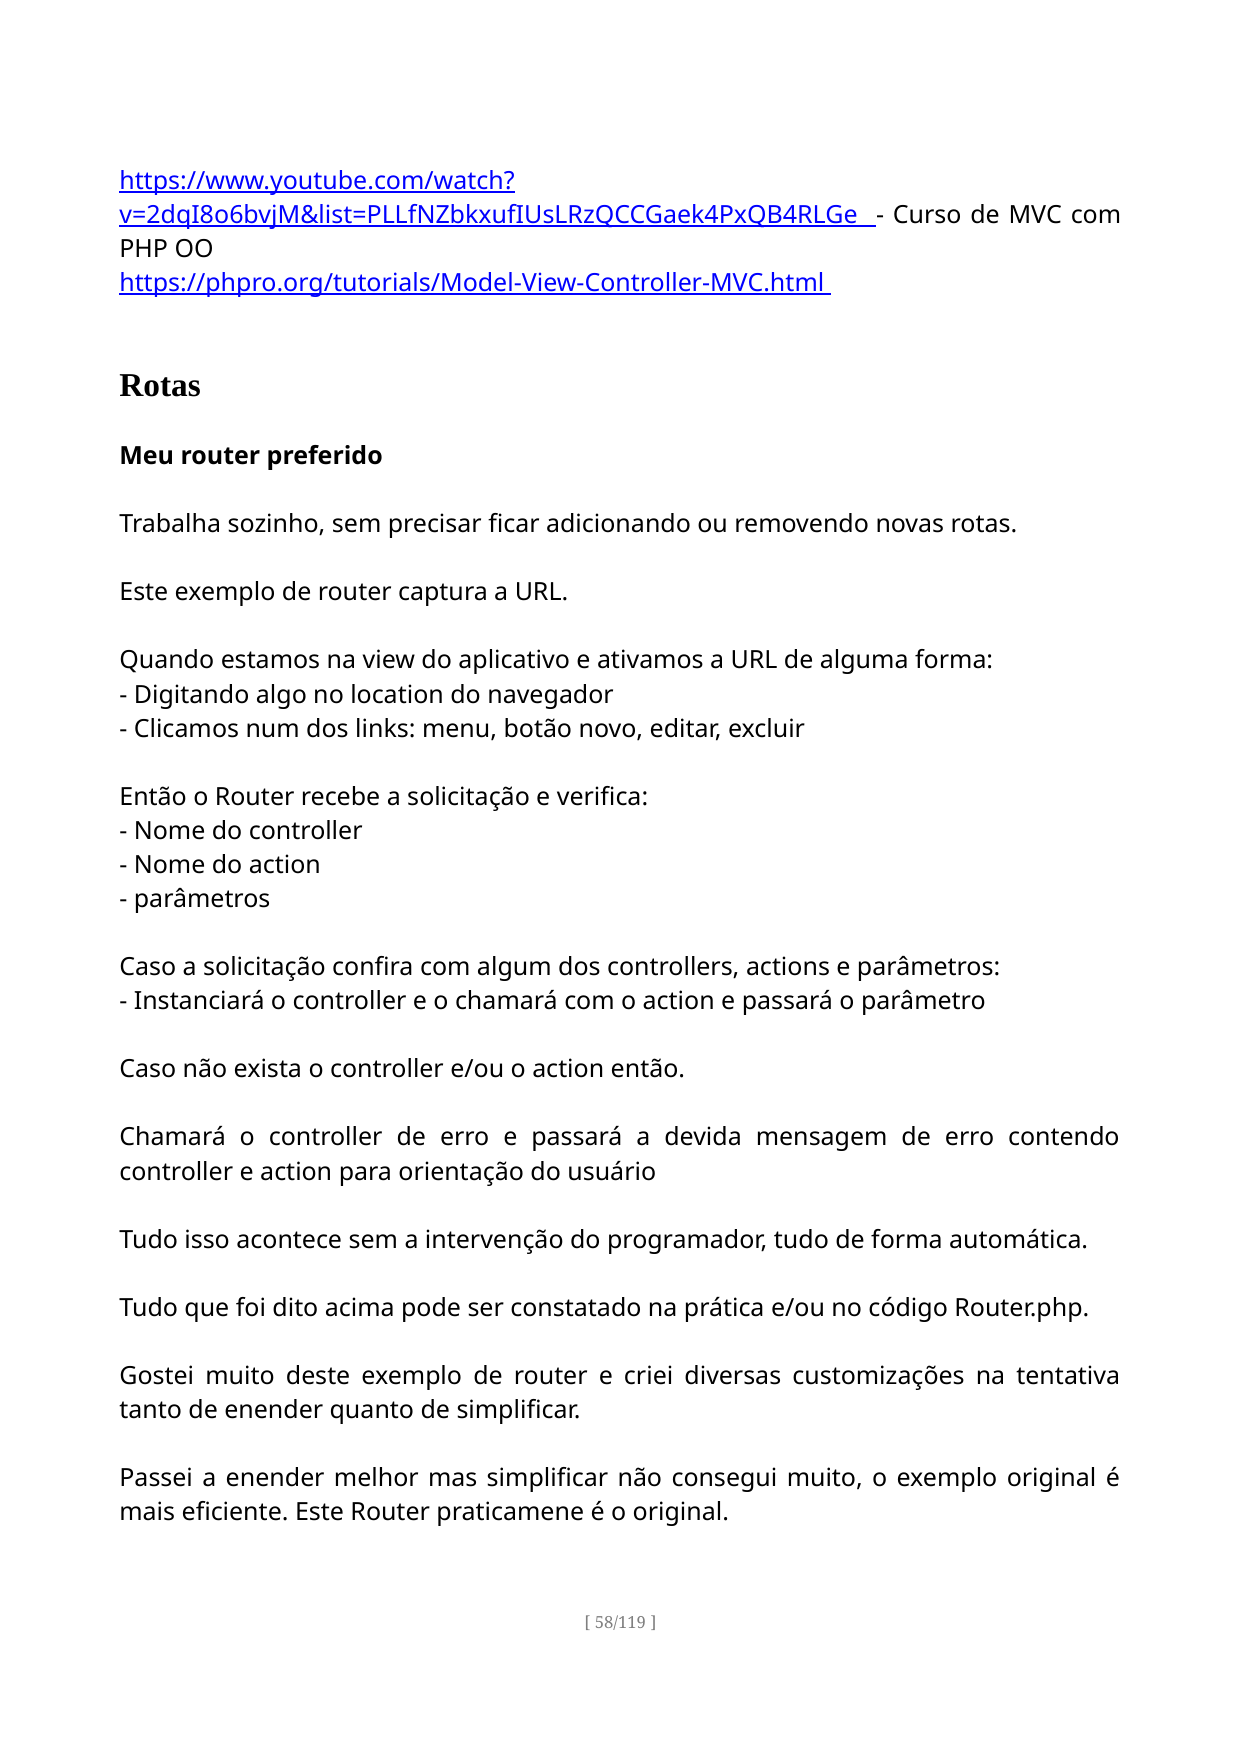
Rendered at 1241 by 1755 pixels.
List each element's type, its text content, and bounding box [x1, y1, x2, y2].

text Passei a enender melhor mas simplificar não consegui muito, o exemplo original é mais eficiente. Este Router praticamene é o original. [113, 1460, 1128, 1528]
text - Nome do action [113, 847, 1128, 881]
text - Digitando algo no location do navegador [113, 676, 1128, 710]
text Caso não exista o controller e/ou o action então. [113, 1051, 1128, 1085]
text Este exemplo de router captura a URL. [113, 574, 1128, 608]
text - Nome do controller [113, 812, 1128, 847]
text - Instanciará o controller e o chamará com o action e passará o parâmetro [113, 983, 1128, 1017]
text https://www.youtube.com/watch?v=2dqI8o6bvjM&list=PLLfNZbkxufIUsLRzQCCGaek4PxQB4RLGe - Curso de MVC com PHP OO [113, 156, 1128, 265]
text Tudo isso acontece sem a intervenção do programador, tudo de forma automática. [113, 1221, 1128, 1255]
text Caso a solicitação confira com algum dos controllers, actions e parâmetros: [113, 949, 1128, 983]
text Trabalha sozinho, sem precisar ficar adicionando ou removendo novas rotas. [113, 506, 1128, 540]
text - Clicamos num dos links: menu, botão novo, editar, excluir [113, 710, 1128, 744]
subtitle Rotas [113, 367, 1128, 404]
text Chamará o controller de erro e passará a devida mensagem de erro contendo controller e action para orientação do usuário [113, 1119, 1128, 1187]
text - parâmetros [113, 881, 1128, 915]
text Tudo que foi dito acima pode ser constatado na prática e/ou no código Router.php. [113, 1289, 1128, 1323]
text Meu router preferido [113, 438, 1128, 472]
text Então o Router recebe a solicitação e verifica: [113, 778, 1128, 812]
text https://phpro.org/tutorials/Model-View-Controller-MVC.html [113, 265, 1128, 299]
text Quando estamos na view do aplicativo e ativamos a URL de alguma forma: [113, 642, 1128, 676]
text Gostei muito deste exemplo de router e criei diversas customizações na tentativa tanto de enender quanto de simplificar. [113, 1357, 1128, 1426]
